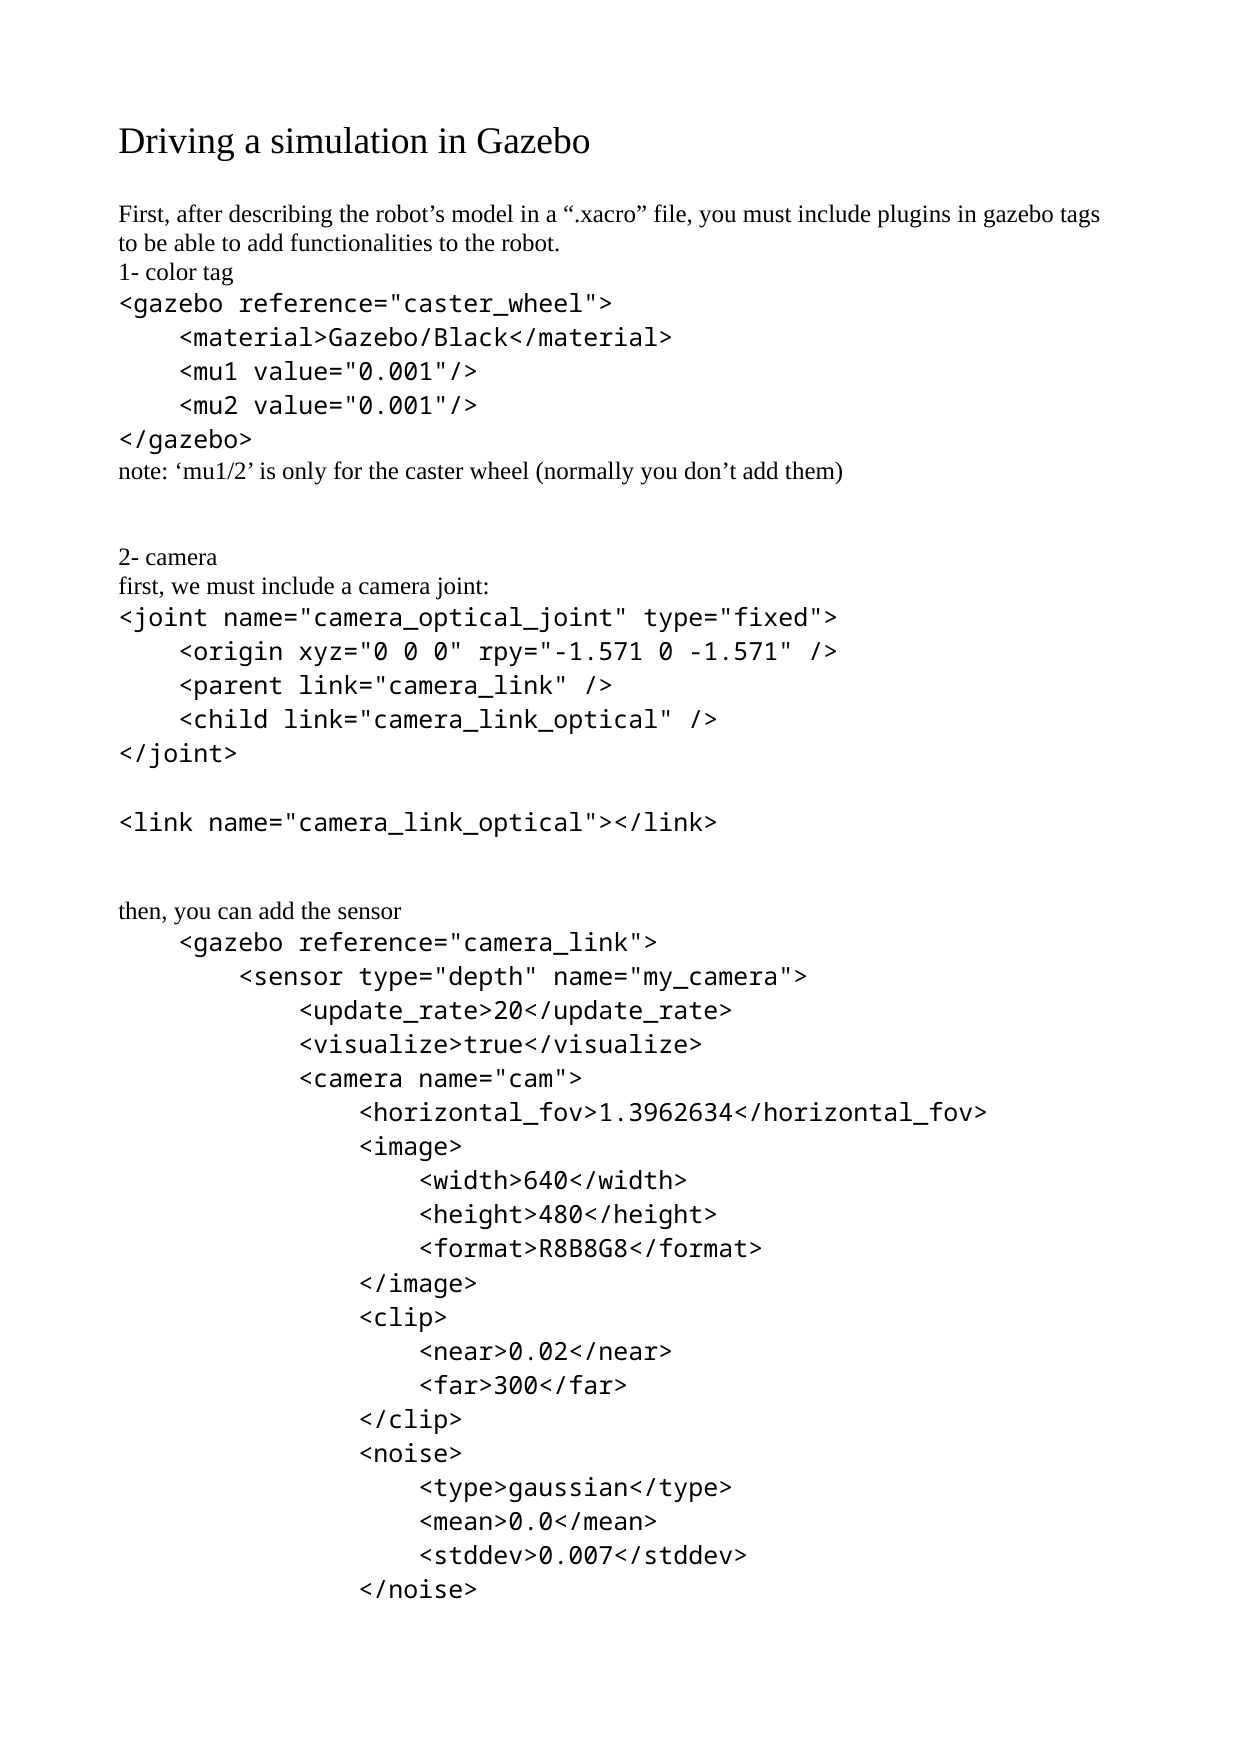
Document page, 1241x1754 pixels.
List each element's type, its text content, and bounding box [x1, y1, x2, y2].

text <gazebo reference="caster_wheel"> [118, 286, 1122, 320]
text <visualize>true</visualize> [118, 1027, 1122, 1061]
text Driving a simulation in Gazebo [118, 118, 1122, 161]
text <camera name="cam"> [118, 1061, 1122, 1095]
text <material>Gazebo/Black</material> [118, 320, 1122, 354]
text <width>640</width> [118, 1163, 1122, 1197]
text then, you can add the sensor [118, 896, 1122, 924]
text <mu2 value="0.001"/> [118, 388, 1122, 422]
text <clip> [118, 1299, 1122, 1333]
text <joint name="camera_optical_joint" type="fixed"> [118, 600, 1122, 634]
text <image> [118, 1129, 1122, 1163]
text <type>gaussian</type> [118, 1469, 1122, 1504]
text <link name="camera_link_optical"></link> [118, 804, 1122, 838]
text <mean>0.0</mean> [118, 1504, 1122, 1538]
text <near>0.02</near> [118, 1333, 1122, 1367]
text <gazebo reference="camera_link"> [118, 924, 1122, 959]
text </joint> [118, 736, 1122, 770]
text first, we must include a camera joint: [118, 571, 1122, 600]
text <stddev>0.007</stddev> [118, 1538, 1122, 1572]
text <height>480</height> [118, 1197, 1122, 1231]
text <mu1 value="0.001"/> [118, 354, 1122, 388]
text note: ‘mu1/2’ is only for the caster wheel (normally you don’t add them) [118, 456, 1122, 485]
text <update_rate>20</update_rate> [118, 993, 1122, 1027]
text </gazebo> [118, 422, 1122, 456]
text <child link="camera_link_optical" /> [118, 702, 1122, 736]
text <noise> [118, 1436, 1122, 1469]
text <parent link="camera_link" /> [118, 668, 1122, 702]
text <origin xyz="0 0 0" rpy="-1.571 0 -1.571" /> [118, 634, 1122, 668]
text <format>R8B8G8</format> [118, 1231, 1122, 1265]
text <horizontal_fov>1.3962634</horizontal_fov> [118, 1095, 1122, 1129]
text </clip> [118, 1401, 1122, 1436]
text </image> [118, 1265, 1122, 1299]
text <far>300</far> [118, 1367, 1122, 1401]
text 1- color tag [118, 257, 1122, 286]
text <sensor type="depth" name="my_camera"> [118, 959, 1122, 993]
text 2- camera [118, 542, 1122, 571]
text First, after describing the robot’s model in a “.xacro” file, you must include plugins in gazebo tags to be able to add functionalities to the robot. [118, 199, 1122, 257]
text </noise> [118, 1572, 1122, 1606]
